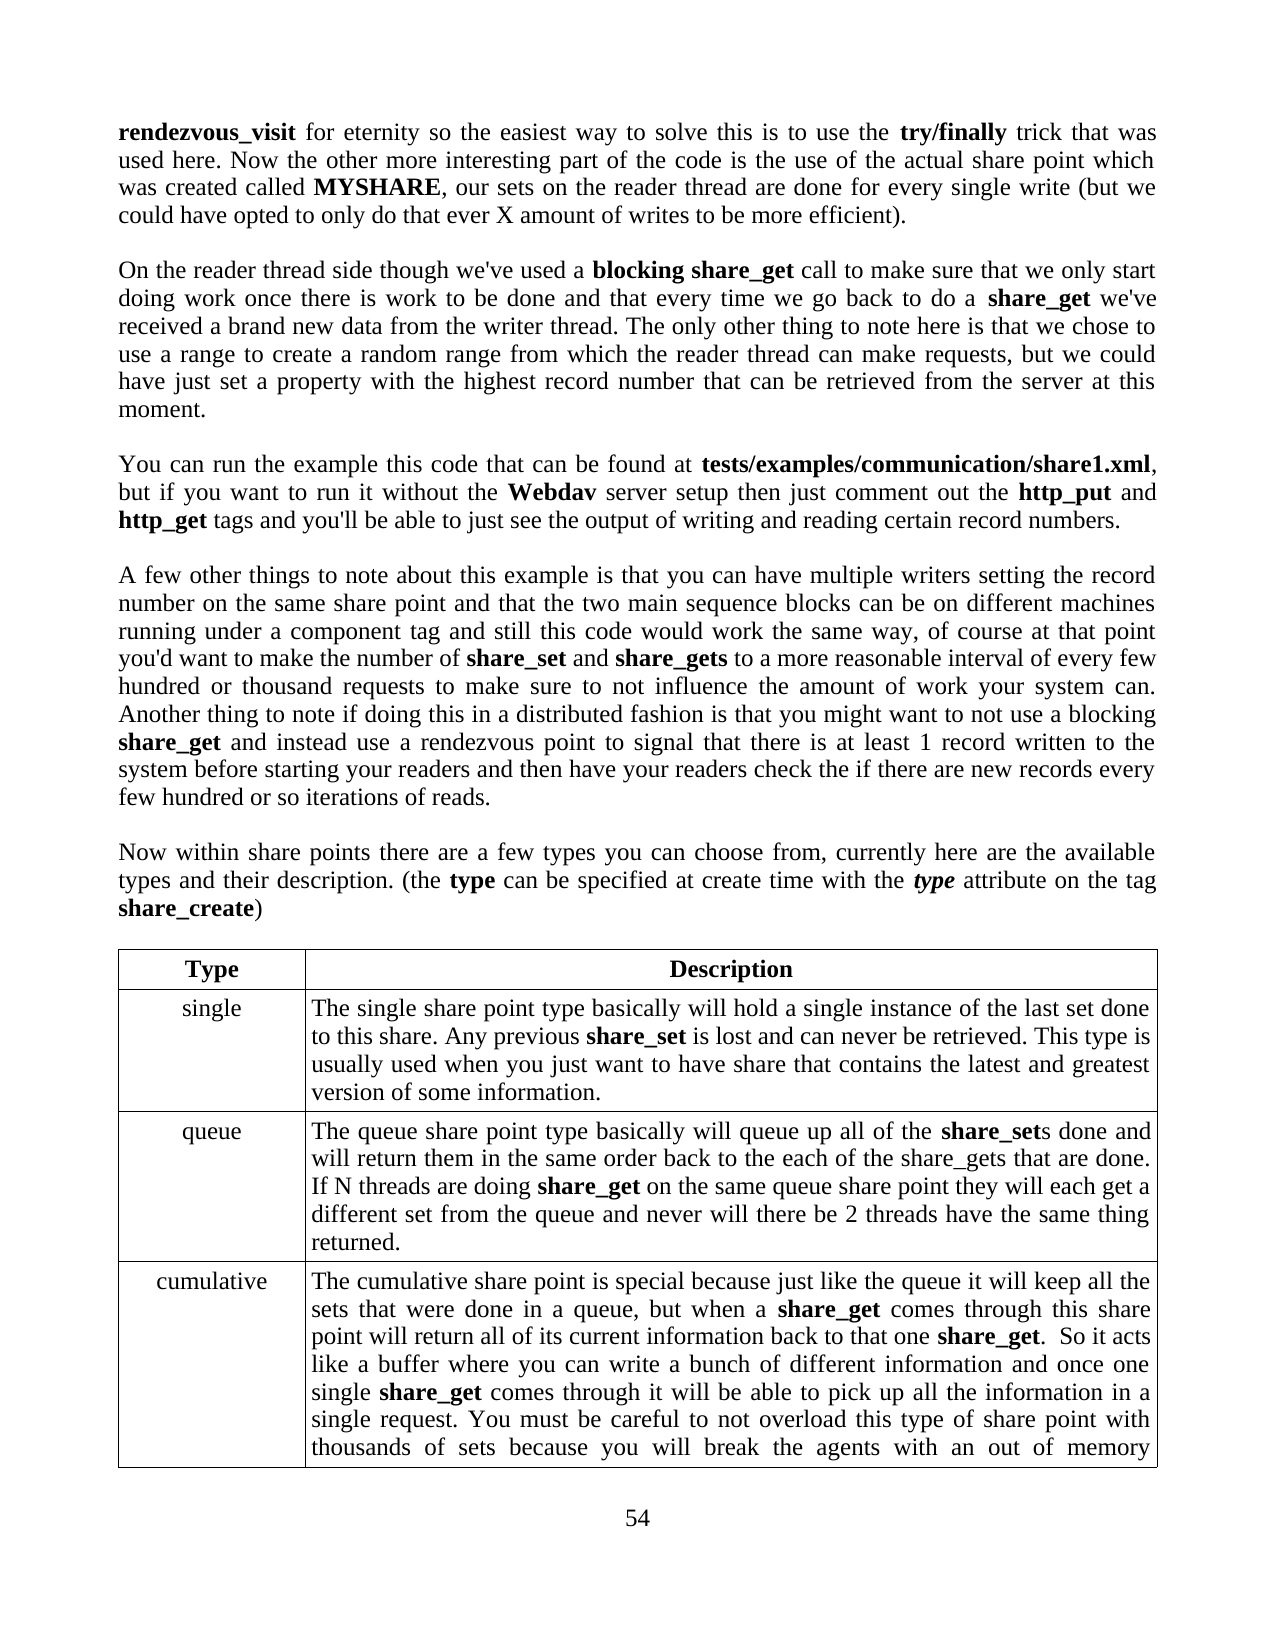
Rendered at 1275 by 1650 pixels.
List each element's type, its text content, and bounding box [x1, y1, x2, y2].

text Now within share points there are a few types you can choose from, currently here are the available types and their description. (the type can be specified at create time with the type attribute on the tag share_create) [118, 838, 1157, 922]
table_cell single [119, 990, 305, 1111]
table_header Description [306, 950, 1157, 989]
table_cell The queue share point type basically will queue up all of the share_sets done and will return them in the same order back to the each of the share_gets that are done. If N threads are doing share_get on the same queue share point they will each get a different set from the queue and never will there be 2 threads have the same thing returned. [306, 1112, 1157, 1261]
table_header Type [119, 950, 305, 989]
table_cell The single share point type basically will hold a single instance of the last set done to this share. Any previous share_set is lost and can never be retrieved. This type is usually used when you just want to have share that contains the latest and greatest version of some information. [306, 990, 1157, 1111]
text You can run the example this code that can be found at tests/examples/communication/share1.xml, but if you want to run it without the Webdav server setup then just comment out the http_put and http_get tags and you'll be able to just see the output of writing and reading certain record numbers. [118, 451, 1157, 534]
text rendezvous_visit for eternity so the easiest way to solve this is to use the try/finally trick that was used here. Now the other more interesting part of the code is the use of the actual share point which was created called MYSHARE, our sets on the reader thread are done for every single write (but we could have opted to only do that ever X amount of writes to be more efficient). [118, 118, 1157, 229]
table_cell The cumulative share point is special because just like the queue it will keep all the sets that were done in a queue, but when a share_get comes through this share point will return all of its current information back to that one share_get. So it acts like a buffer where you can write a bunch of different information and once one single share_get comes through it will be able to pick up all the information in a single request. You must be careful to not overload this type of share point with thousands of sets because you will break the agents with an out of memory [306, 1262, 1157, 1467]
table_cell queue [119, 1112, 305, 1261]
text On the reader thread side though we've used a blocking share_get call to make sure that we only start doing work once there is work to be done and that every time we go back to do a share_get we've received a brand new data from the writer thread. The only other thing to note here is that we chose to use a range to create a random range from which the reader thread can make requests, but we could have just set a property with the highest record number that can be retrieved from the server at this moment. [118, 257, 1157, 423]
text A few other things to note about this example is that you can have multiple writers setting the record number on the same share point and that the two main sequence blocks can be on different machines running under a component tag and still this code would work the same way, of course at that point you'd want to make the number of share_set and share_gets to a more reasonable interval of every few hundred or thousand requests to make sure to not influence the amount of work your system can. Another thing to note if doing this in a distributed fashion is that you might want to not use a blocking share_get and instead use a rendezvous point to signal that there is at least 1 record written to the system before starting your readers and then have your readers check the if there are new records every few hundred or so iterations of reads. [118, 561, 1157, 811]
table_cell cumulative [119, 1262, 305, 1467]
